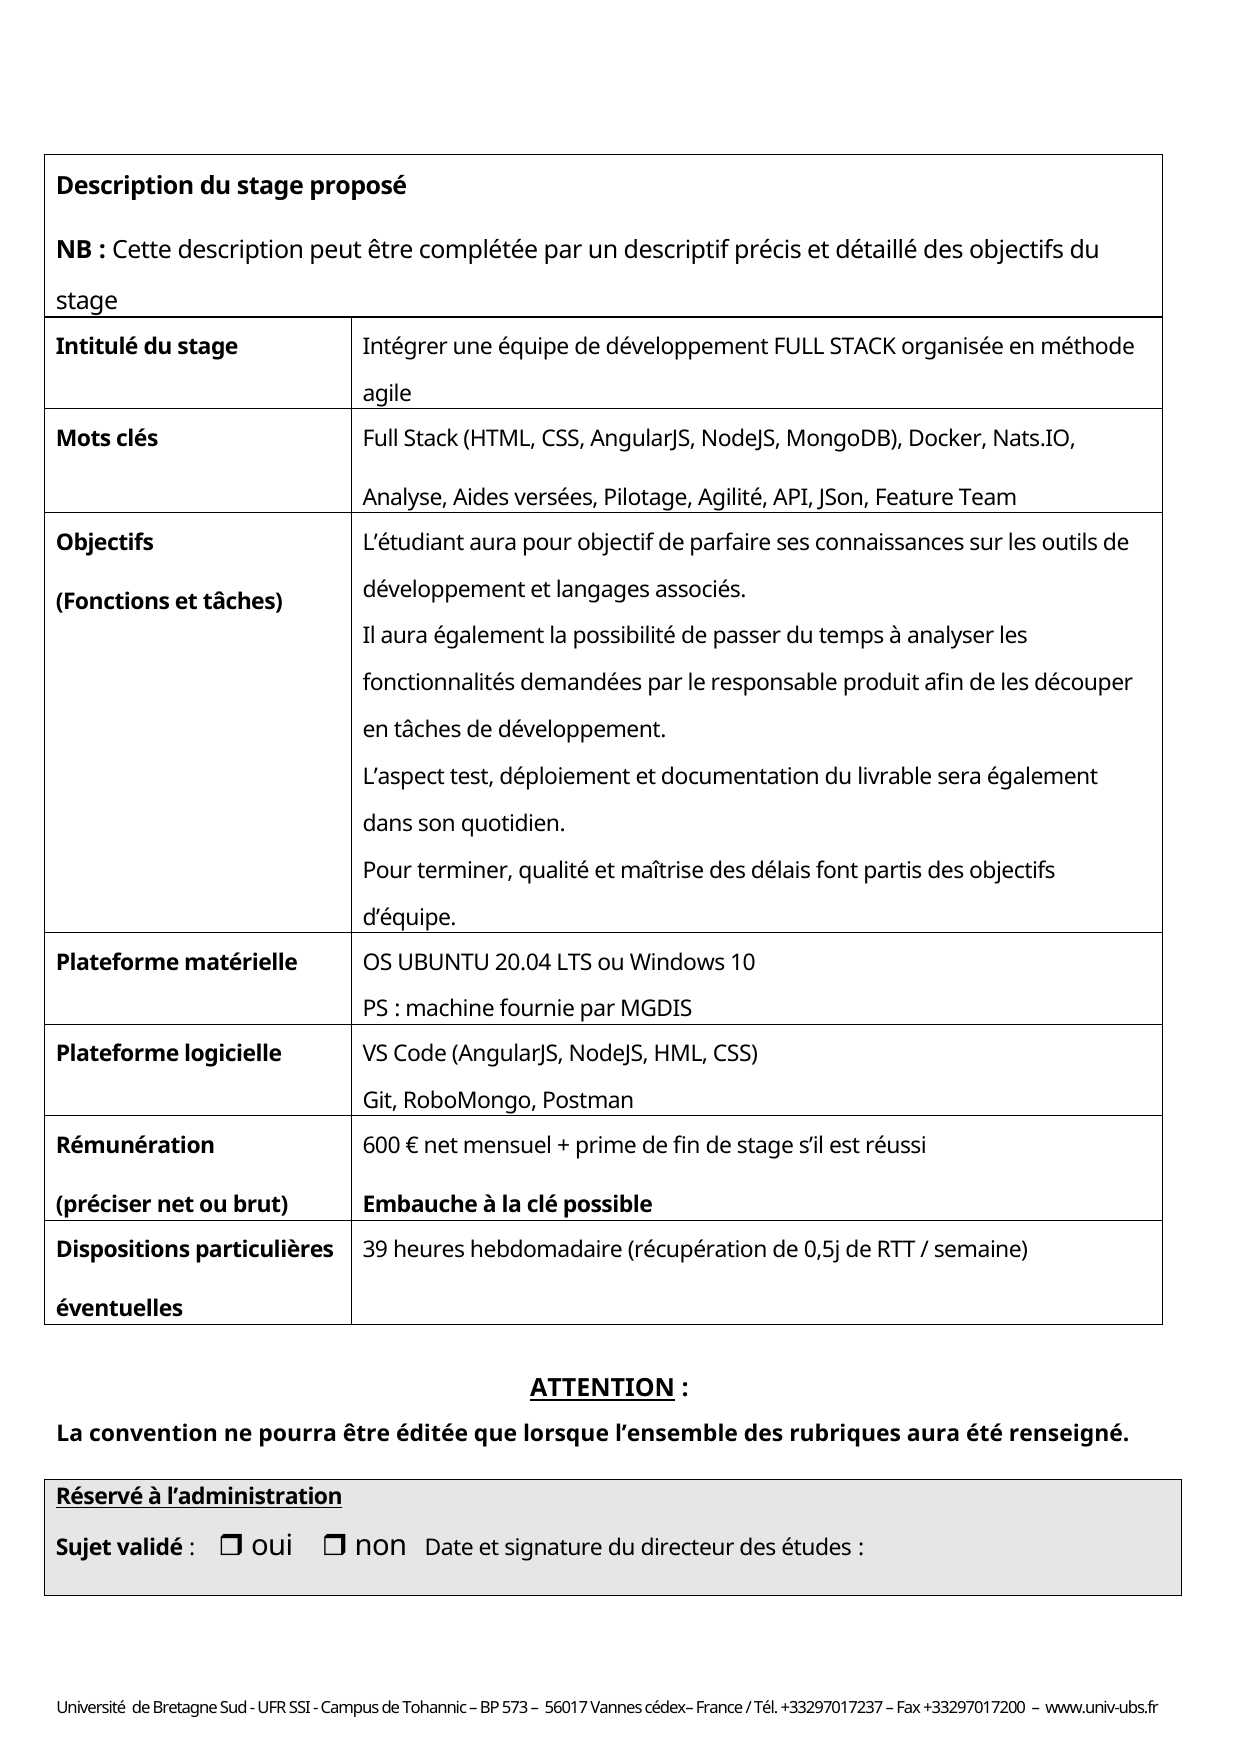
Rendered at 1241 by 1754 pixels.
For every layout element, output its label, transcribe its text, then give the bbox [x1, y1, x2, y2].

table_cell OS UBUNTU 20.04 LTS ou Windows 10 PS : machine fournie par MGDIS [352, 933, 1162, 1024]
table_cell Intégrer une équipe de développement FULL STACK organisée en méthode agile [352, 318, 1162, 408]
table_cell 600 € net mensuel + prime de fin de stage s’il est réussi Embauche à la clé possible [352, 1116, 1162, 1219]
table_cell L’étudiant aura pour objectif de parfaire ses connaissances sur les outils de développement et langages associés. Il aura également la possibilité de passer du temps à analyser les fonctionnalités demandées par le responsable produit afin de les découper en tâches de développement. L’aspect test, déploiement et documentation du livrable sera également dans son quotidien. Pour terminer, qualité et maîtrise des délais font partis des objectifs d’équipe. [352, 513, 1162, 932]
table_cell Full Stack (HTML, CSS, AngularJS, NodeJS, MongoDB), Docker, Nats.IO, Analyse, Aides versées, Pilotage, Agilité, API, JSon, Feature Team [352, 409, 1162, 512]
table_header Description du stage proposé NB : Cette description peut être complétée par un descriptif précis et détaillé des objectifs du stage [45, 155, 1162, 316]
table_cell Mots clés [45, 409, 351, 512]
table_cell Dispositions particulières éventuelles [45, 1221, 351, 1324]
text ATTENTION : [56, 1370, 1162, 1404]
table_cell 39 heures hebdomadaire (récupération de 0,5j de RTT / semaine) [352, 1221, 1162, 1324]
table_cell Intitulé du stage [45, 318, 351, 408]
table_cell VS Code (AngularJS, NodeJS, HML, CSS) Git, RoboMongo, Postman [352, 1025, 1162, 1115]
table_cell Objectifs (Fonctions et tâches) [45, 513, 351, 932]
table_header Réservé à l’administration Sujet validé :  oui  non Date et signature du directeur des études : [45, 1480, 1181, 1595]
table_cell Plateforme logicielle [45, 1025, 351, 1115]
table_cell Plateforme matérielle [45, 933, 351, 1024]
text La convention ne pourra être éditée que lorsque l’ensemble des rubriques aura été renseigné. [56, 1417, 1208, 1448]
table_cell Rémunération (préciser net ou brut) [45, 1116, 351, 1219]
